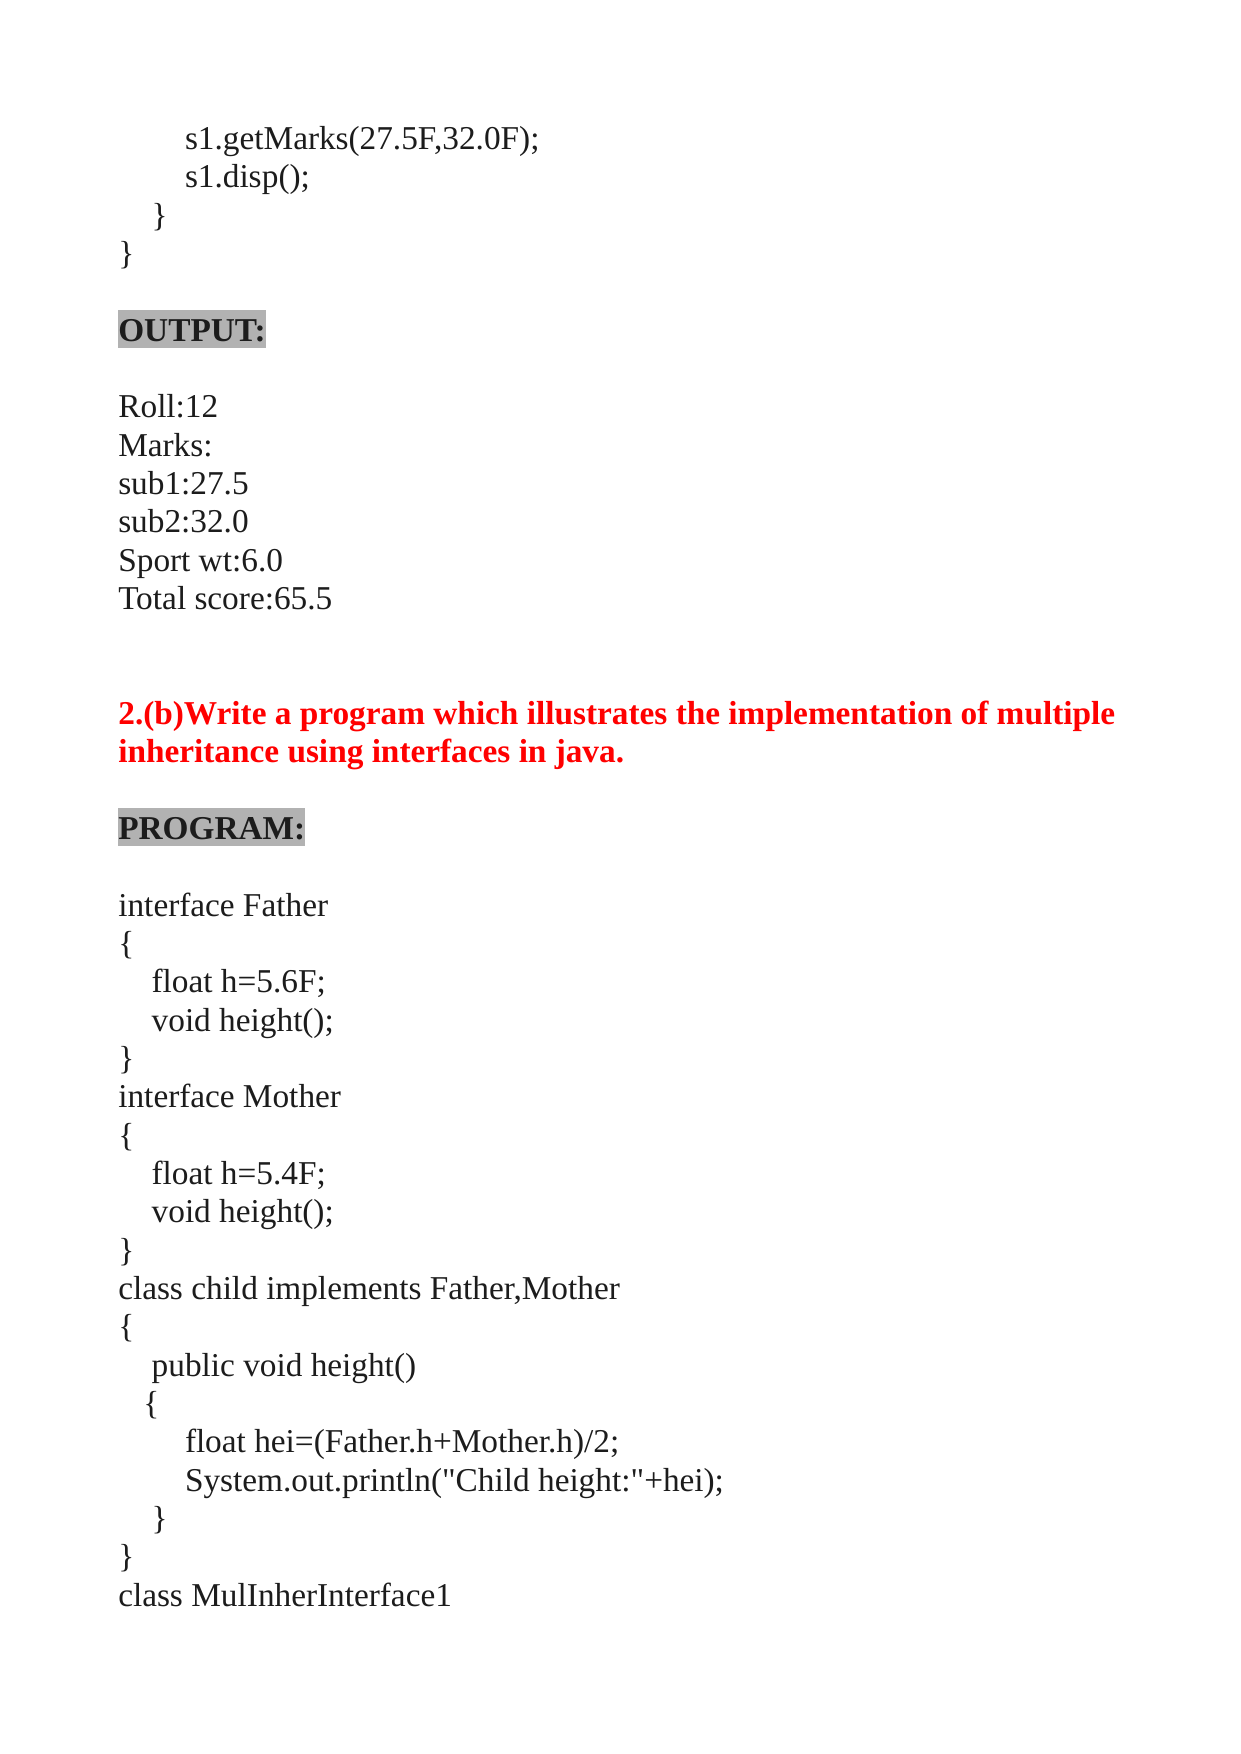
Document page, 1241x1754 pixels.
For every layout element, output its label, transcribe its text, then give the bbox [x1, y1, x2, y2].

text Marks: [118, 425, 1122, 463]
text float h=5.6F; [118, 961, 1122, 1000]
text } [118, 195, 1122, 233]
text { [118, 1383, 1122, 1421]
text float hei=(Father.h+Mother.h)/2; [118, 1421, 1122, 1460]
text } [118, 1536, 1122, 1575]
text class MulInherInterface1 [118, 1575, 1122, 1613]
text OUTPUT: [118, 310, 1122, 348]
text Total score:65.5 [118, 578, 1122, 616]
text Roll:12 [118, 386, 1122, 425]
text { [118, 923, 1122, 961]
text public void height() [118, 1345, 1122, 1383]
text { [118, 1306, 1122, 1345]
text s1.disp(); [118, 156, 1122, 195]
text System.out.println("Child height:"+hei); [118, 1460, 1122, 1498]
text sub1:27.5 [118, 463, 1122, 501]
text sub2:32.0 [118, 501, 1122, 540]
text { [118, 1115, 1122, 1153]
text s1.getMarks(27.5F,32.0F); [118, 118, 1122, 156]
text } [118, 233, 1122, 271]
text 2.(b)Write a program which illustrates the implementation of multiple inheritance using interfaces in java. [118, 693, 1122, 770]
text void height(); [118, 1191, 1122, 1230]
text } [118, 1230, 1122, 1268]
text } [118, 1498, 1122, 1536]
text PROGRAM: [118, 808, 1122, 846]
text Sport wt:6.0 [118, 540, 1122, 578]
text float h=5.4F; [118, 1153, 1122, 1191]
text interface Mother [118, 1076, 1122, 1115]
text interface Father [118, 885, 1122, 923]
text class child implements Father,Mother [118, 1268, 1122, 1306]
text void height(); [118, 1000, 1122, 1038]
text } [118, 1038, 1122, 1076]
